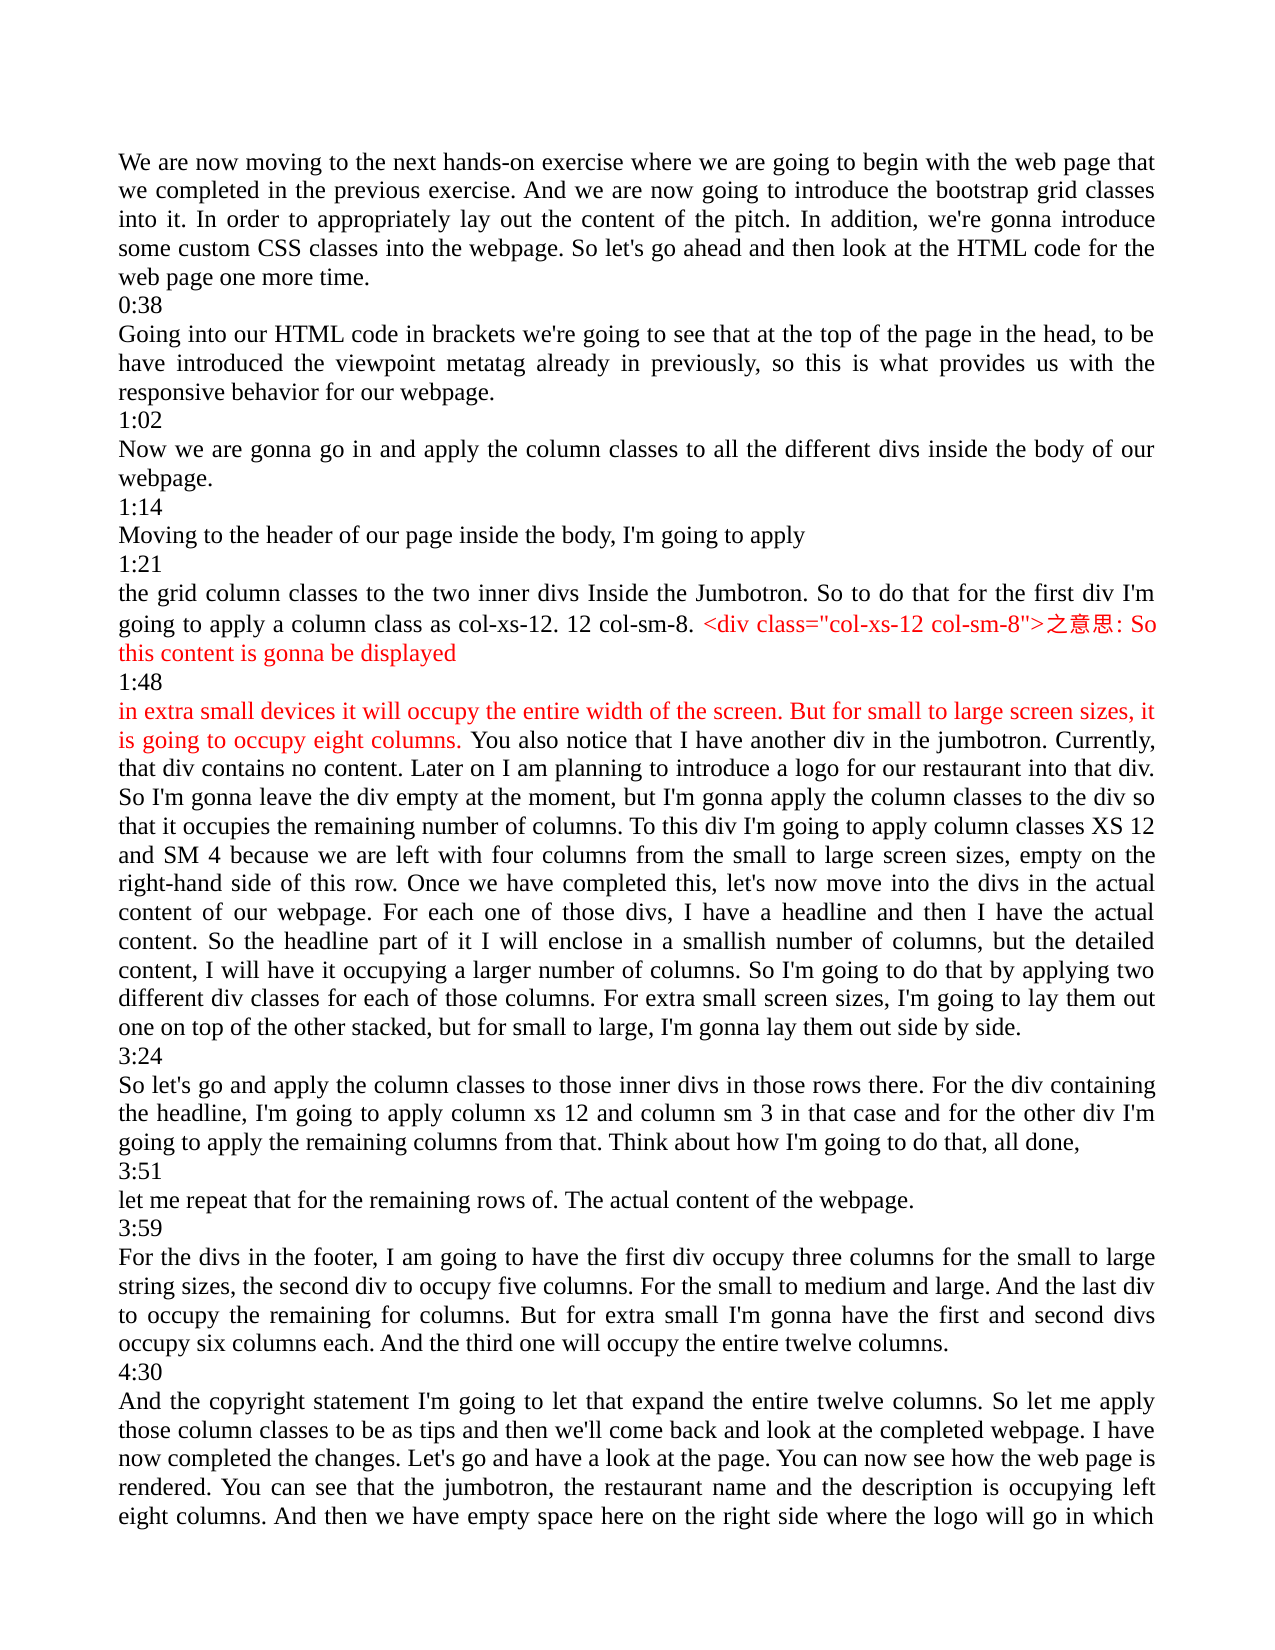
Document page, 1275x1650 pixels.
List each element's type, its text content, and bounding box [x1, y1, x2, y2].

text And the copyright statement I'm going to let that expand the entire twelve columns. So let me apply those column classes to be as tips and then we'll come back and look at the completed webpage. I have now completed the changes. Let's go and have a look at the page. You can now see how the web page is rendered. You can see that the jumbotron, the restaurant name and the description is occupying left eight columns. And then we have empty space here on the right side where the logo will go in which [118, 1386, 1157, 1530]
text let me repeat that for the remaining rows of. The actual content of the webpage. [118, 1185, 1157, 1213]
text 4:30 [118, 1357, 1157, 1386]
text We are now moving to the next hands-on exercise where we are going to begin with the web page that we completed in the previous exercise. And we are now going to introduce the bootstrap grid classes into it. In order to appropriately lay out the content of the pitch. In addition, we're gonna introduce some custom CSS classes into the webpage. So let's go ahead and then look at the HTML code for the web page one more time. [118, 147, 1157, 291]
text Moving to the header of our page inside the body, I'm going to apply [118, 521, 1157, 549]
text 1:02 [118, 406, 1157, 434]
text Going into our HTML code in brackets we're going to see that at the top of the page in the head, to be have introduced the viewpoint metatag already in previously, so this is what provides us with the responsive behavior for our webpage. [118, 319, 1157, 406]
text the grid column classes to the two inner divs Inside the Jumbotron. So to do that for the first div I'm going to apply a column class as col-xs-12. 12 col-sm-8. <div class="col-xs-12 col-sm-8">之意思: So this content is gonna be displayed [118, 578, 1157, 667]
text So let's go and apply the column classes to those inner divs in those rows there. For the div containing the headline, I'm going to apply column xs 12 and column sm 3 in that case and for the other div I'm going to apply the remaining columns from that. Think about how I'm going to do that, all done, [118, 1070, 1157, 1156]
text 1:48 [118, 667, 1157, 696]
text in extra small devices it will occupy the entire width of the screen. But for small to large screen sizes, it is going to occupy eight columns. You also notice that I have another div in the jumbotron. Currently, that div contains no content. Later on I am planning to introduce a logo for our restaurant into that div. So I'm gonna leave the div empty at the moment, but I'm gonna apply the column classes to the div so that it occupies the remaining number of columns. To this div I'm going to apply column classes XS 12 and SM 4 because we are left with four columns from the small to large screen sizes, empty on the right-hand side of this row. Once we have completed this, let's now move into the divs in the actual content of our webpage. For each one of those divs, I have a headline and then I have the actual content. So the headline part of it I will enclose in a smallish number of columns, but the detailed content, I will have it occupying a larger number of columns. So I'm going to do that by applying two different div classes for each of those columns. For extra small screen sizes, I'm going to lay them out one on top of the other stacked, but for small to large, I'm gonna lay them out side by side. [118, 696, 1157, 1041]
text For the divs in the footer, I am going to have the first div occupy three columns for the small to large string sizes, the second div to occupy five columns. For the small to medium and large. And the last div to occupy the remaining for columns. But for extra small I'm gonna have the first and second divs occupy six columns each. And the third one will occupy the entire twelve columns. [118, 1242, 1157, 1357]
text 0:38 [118, 291, 1157, 319]
text 3:59 [118, 1213, 1157, 1242]
text 3:51 [118, 1156, 1157, 1185]
text 3:24 [118, 1041, 1157, 1070]
text Now we are gonna go in and apply the column classes to all the different divs inside the body of our webpage. [118, 434, 1157, 492]
text 1:14 [118, 492, 1157, 521]
text 1:21 [118, 549, 1157, 578]
